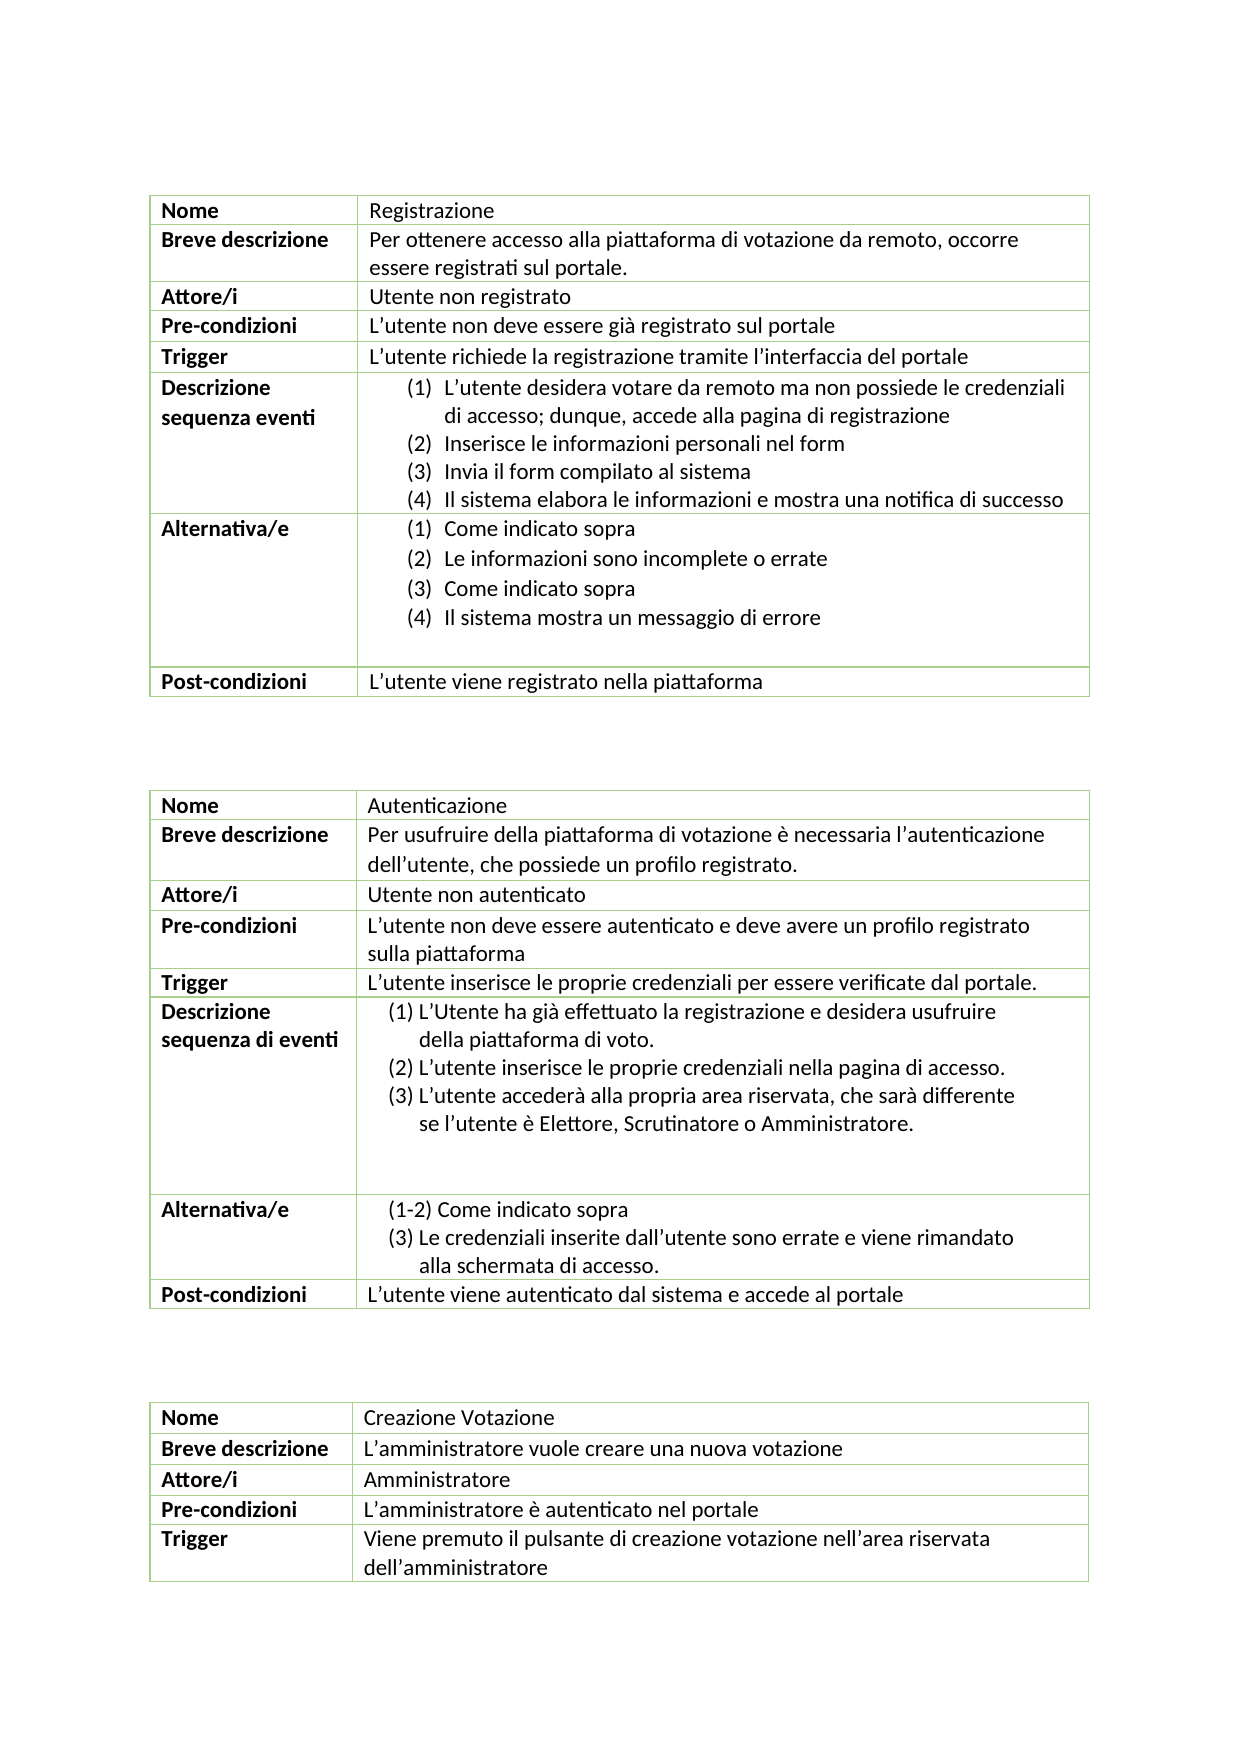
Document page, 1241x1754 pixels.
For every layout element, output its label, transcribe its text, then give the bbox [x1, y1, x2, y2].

table_cell L’utente inserisce le proprie credenziali per essere verificate dal portale. [357, 969, 1089, 996]
table_cell Breve descrizione [151, 225, 357, 281]
table_cell L’utente desidera votare da remoto ma non possiede le credenziali di accesso; dunque, accede alla pagina di registrazione Inserisce le informazioni personali nel form Invia il form compilato al sistema Il sistema elabora le informazioni e mostra una notifica di successo [358, 373, 1089, 513]
table_cell Pre-condizioni [151, 911, 356, 967]
table_cell Alternativa/e [151, 514, 357, 666]
table_cell (1-2) Come indicato sopra (3) Le credenziali inserite dall’utente sono errate e viene rimandato alla schermata di accesso. [357, 1195, 1089, 1279]
table_header Registrazione [358, 196, 1089, 224]
table_cell Descrizione sequenza di eventi [151, 998, 356, 1194]
table_cell Utente non autenticato [357, 881, 1089, 910]
table_cell L’utente viene registrato nella piattaforma [358, 668, 1089, 696]
table_header Autenticazione [357, 791, 1089, 819]
table_header Nome [151, 791, 356, 819]
table_header Nome [151, 1403, 352, 1433]
table_cell Come indicato sopra Le informazioni sono incomplete o errate Come indicato sopra Il sistema mostra un messaggio di errore [358, 514, 1089, 666]
table_cell Trigger [151, 969, 356, 996]
table_cell Descrizione sequenza eventi [151, 373, 357, 513]
table_cell Attore/i [151, 881, 356, 910]
table_cell L’utente non deve essere già registrato sul portale [358, 311, 1089, 341]
table_cell L’utente viene autenticato dal sistema e accede al portale [357, 1280, 1089, 1308]
table_header Creazione Votazione [353, 1403, 1088, 1433]
table_cell Trigger [151, 1525, 352, 1581]
table_cell Trigger [151, 342, 357, 372]
table_cell Breve descrizione [151, 1434, 352, 1464]
table_cell Pre-condizioni [151, 1496, 352, 1523]
table_cell L’utente non deve essere autenticato e deve avere un profilo registrato sulla piattaforma [357, 911, 1089, 967]
table_header Nome [151, 196, 357, 224]
table_cell L’amministratore vuole creare una nuova votazione [353, 1434, 1088, 1464]
table_cell Viene premuto il pulsante di creazione votazione nell’area riservata dell’amministratore [353, 1525, 1088, 1581]
table_cell L’amministratore è autenticato nel portale [353, 1496, 1088, 1523]
table_cell Post-condizioni [151, 1280, 356, 1308]
table_cell Pre-condizioni [151, 311, 357, 341]
table_cell Per ottenere accesso alla piattaforma di votazione da remoto, occorre essere registrati sul portale. [358, 225, 1089, 281]
table_cell Amministratore [353, 1465, 1088, 1494]
table_cell Attore/i [151, 1465, 352, 1494]
table_cell Attore/i [151, 282, 357, 310]
table_cell Post-condizioni [151, 668, 357, 696]
table_cell Per usufruire della piattaforma di votazione è necessaria l’autenticazione dell’utente, che possiede un profilo registrato. [357, 820, 1089, 879]
table_cell Alternativa/e [151, 1195, 356, 1279]
table_cell (1) L’Utente ha già effettuato la registrazione e desidera usufruire della piattaforma di voto. (2) L’utente inserisce le proprie credenziali nella pagina di accesso. (3) L’utente accederà alla propria area riservata, che sarà differente se l’utente è Elettore, Scrutinatore o Amministratore. [357, 998, 1089, 1194]
table_cell Utente non registrato [358, 282, 1089, 310]
table_cell Breve descrizione [151, 820, 356, 879]
table_cell L’utente richiede la registrazione tramite l’interfaccia del portale [358, 342, 1089, 372]
